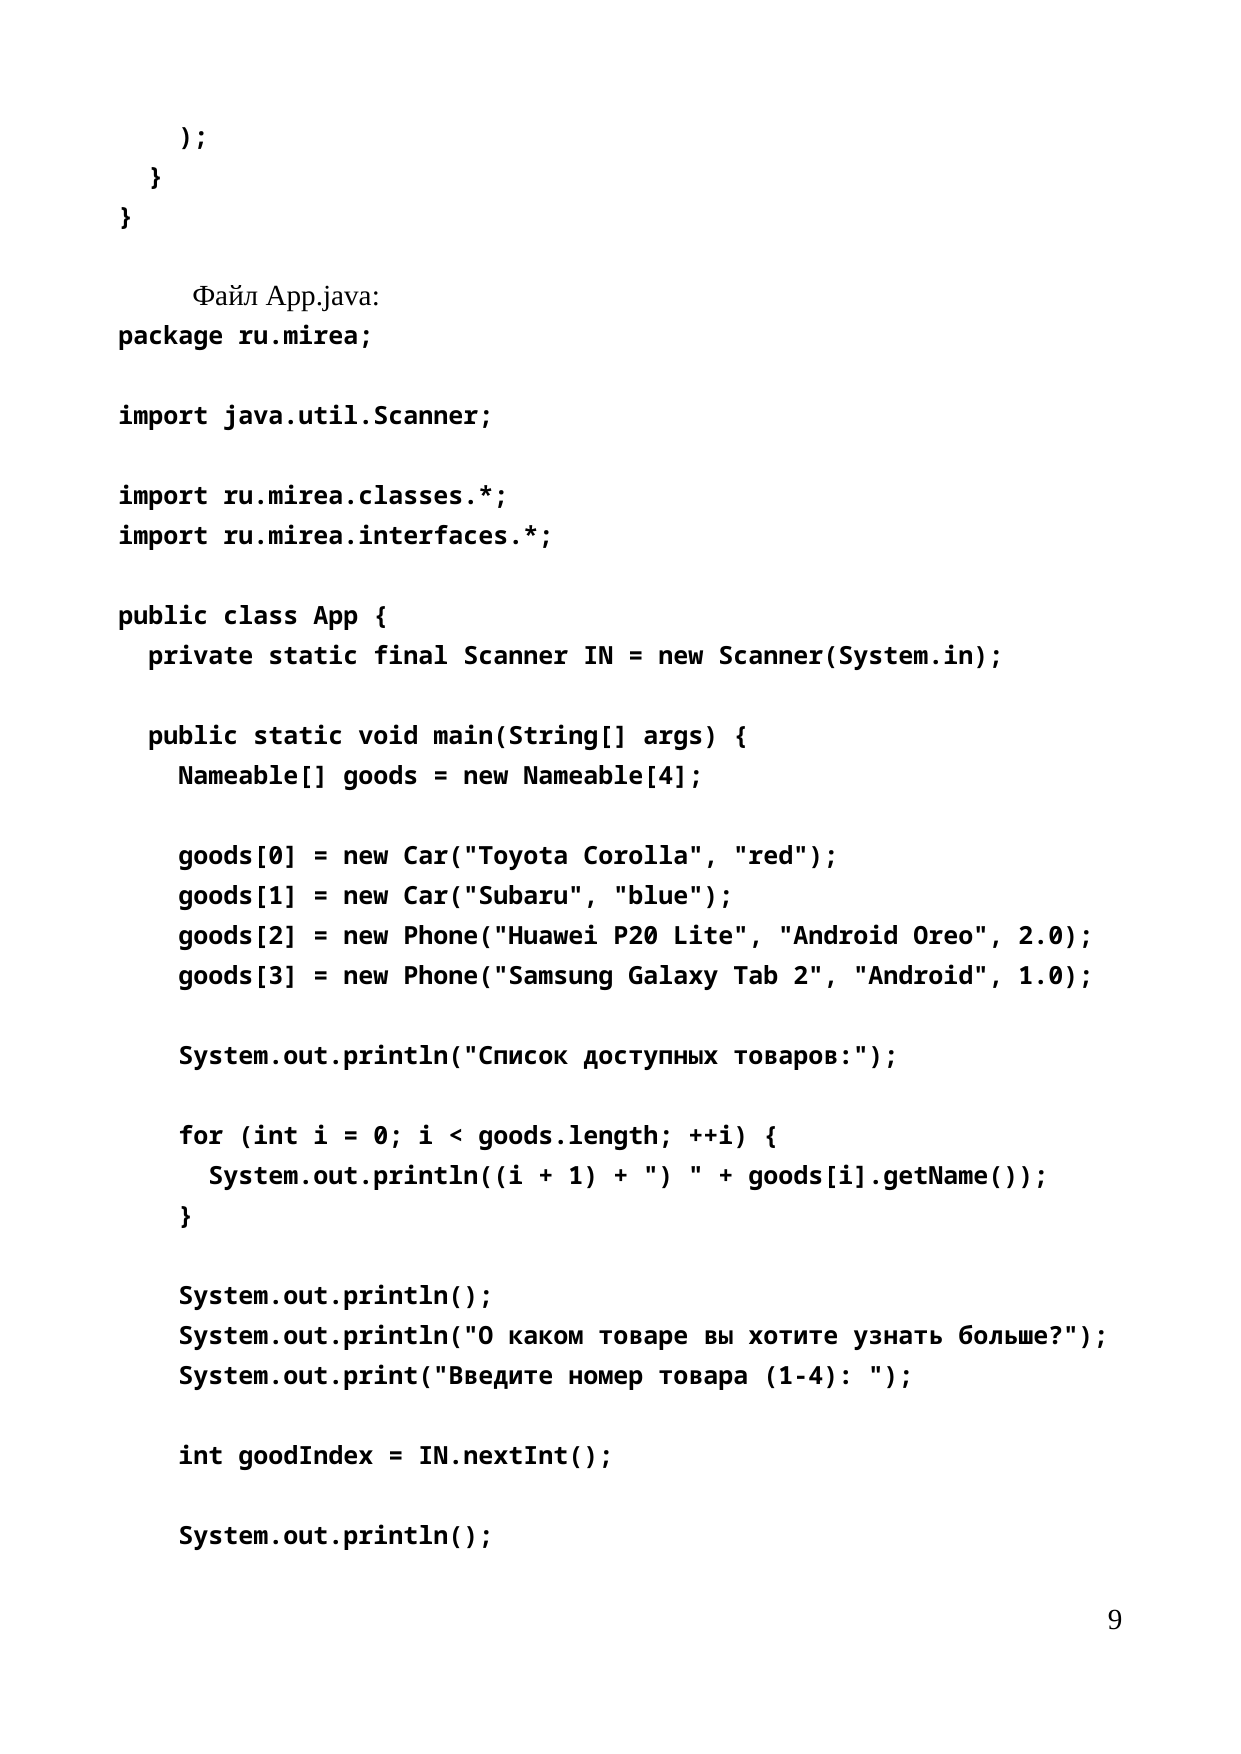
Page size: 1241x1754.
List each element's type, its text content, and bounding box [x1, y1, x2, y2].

text } [118, 1198, 1122, 1232]
text System.out.println(); [118, 1518, 1122, 1552]
text System.out.println("О каком товаре вы хотите узнать больше?"); [118, 1318, 1122, 1352]
text package ru.mirea; [118, 318, 1122, 352]
text System.out.print("Введите номер товара (1-4): "); [118, 1358, 1122, 1392]
text private static final Scanner IN = new Scanner(System.in); [118, 638, 1122, 672]
text goods[1] = new Car("Subaru", "blue"); [118, 878, 1122, 912]
text public class App { [118, 598, 1122, 632]
text } [118, 198, 1122, 232]
text for (int i = 0; i < goods.length; ++i) { [118, 1118, 1122, 1152]
text import java.util.Scanner; [118, 398, 1122, 432]
text System.out.println(); [118, 1278, 1122, 1312]
text System.out.println((i + 1) + ") " + goods[i].getName()); [118, 1158, 1122, 1192]
text import ru.mirea.classes.*; [118, 478, 1122, 512]
text Файл App.java: [118, 278, 1122, 312]
text goods[2] = new Phone("Huawei P20 Lite", "Android Oreo", 2.0); [118, 918, 1122, 952]
text goods[3] = new Phone("Samsung Galaxy Tab 2", "Android", 1.0); [118, 958, 1122, 992]
text System.out.println("Список доступных товаров:"); [118, 1038, 1122, 1072]
text import ru.mirea.interfaces.*; [118, 518, 1122, 552]
text Nameable[] goods = new Nameable[4]; [118, 758, 1122, 792]
text public static void main(String[] args) { [118, 718, 1122, 752]
text int goodIndex = IN.nextInt(); [118, 1438, 1122, 1472]
text ); [118, 118, 1122, 152]
text } [118, 158, 1122, 192]
text goods[0] = new Car("Toyota Corolla", "red"); [118, 838, 1122, 872]
